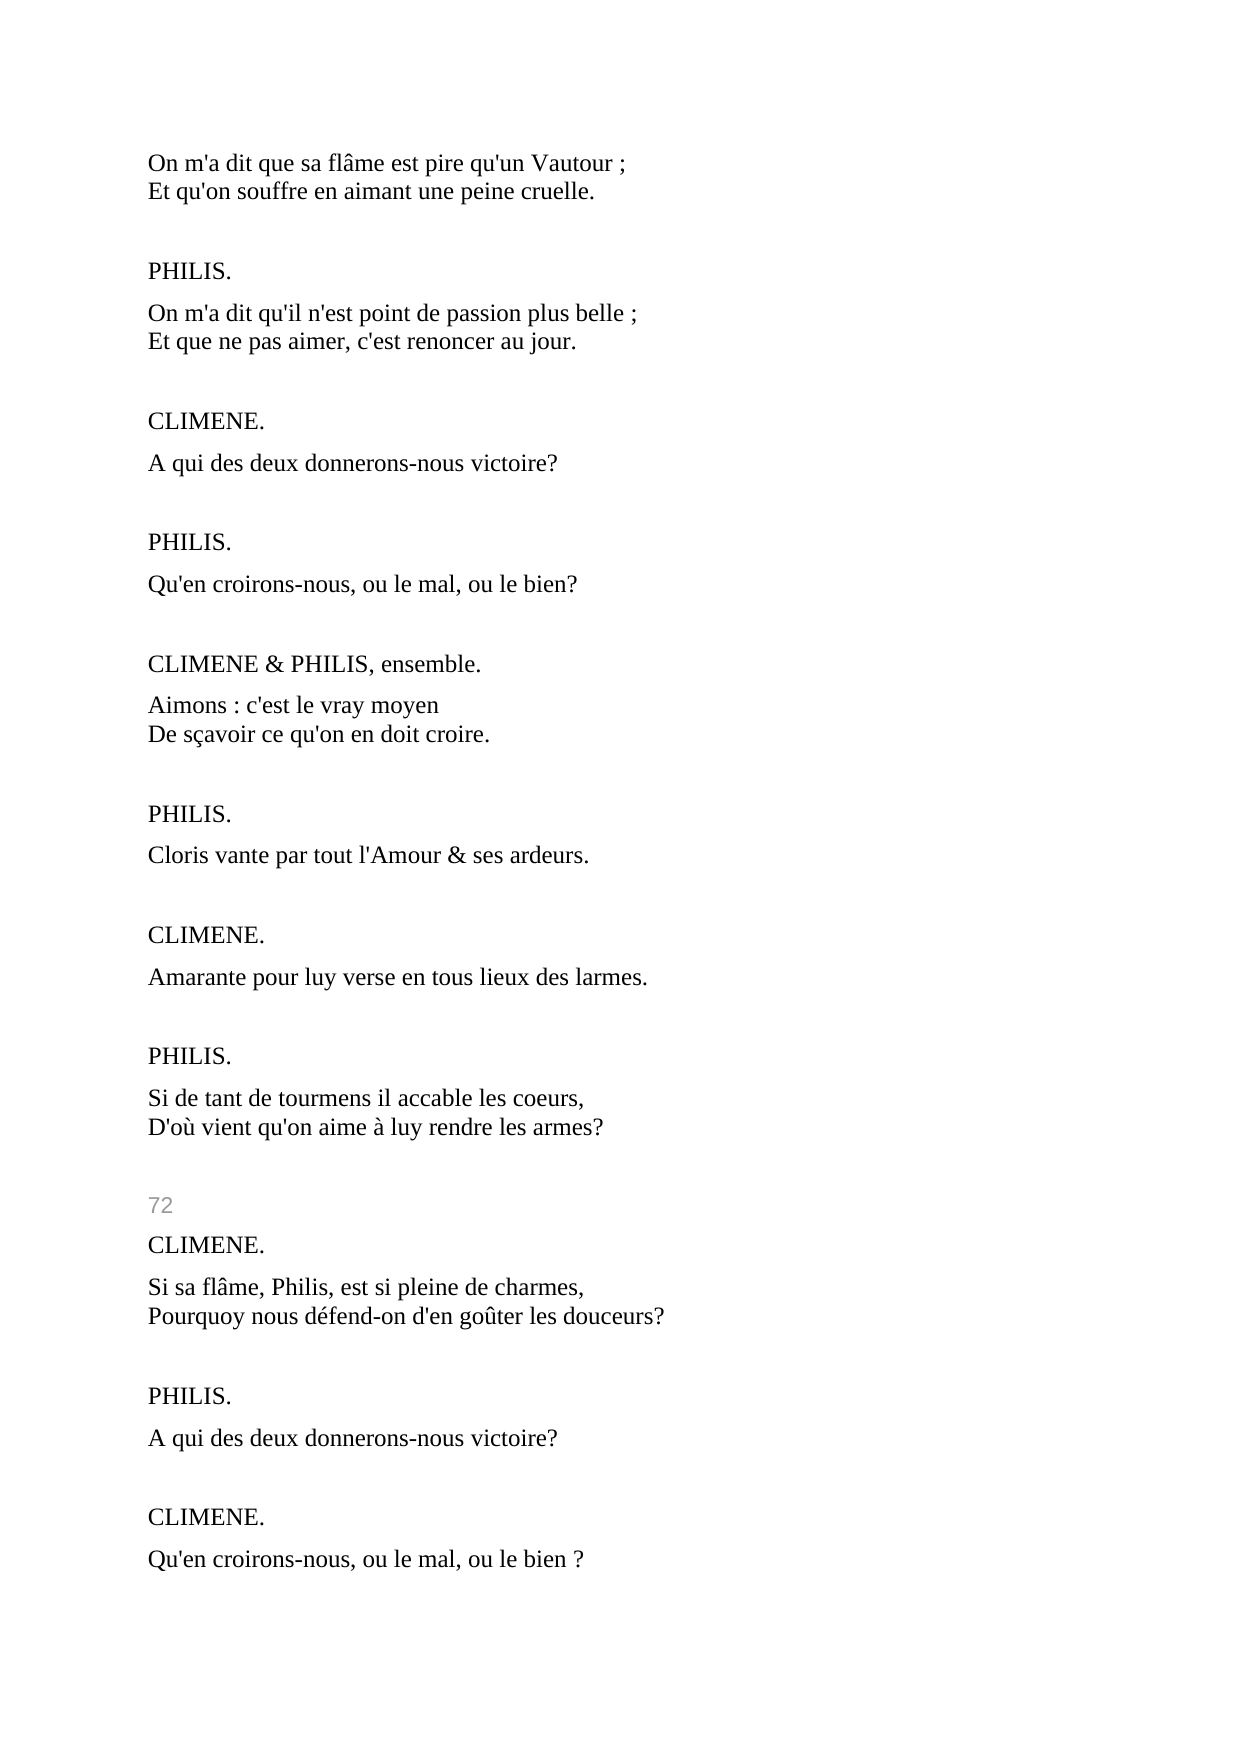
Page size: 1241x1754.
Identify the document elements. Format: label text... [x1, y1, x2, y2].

text PHILIS. [148, 1041, 1093, 1070]
text Pourquoy nous défend-on d'en goûter les douceurs? [148, 1301, 1093, 1330]
text Aimons : c'est le vray moyen [148, 691, 1093, 719]
text A qui des deux donnerons-nous victoire? [148, 448, 1093, 477]
text On m'a dit qu'il n'est point de passion plus belle ; [148, 298, 1093, 326]
text PHILIS. [148, 527, 1093, 556]
text PHILIS. [148, 256, 1093, 284]
text PHILIS. [148, 799, 1093, 827]
text PHILIS. [148, 1381, 1093, 1409]
text Amarante pour luy verse en tous lieux des larmes. [148, 962, 1093, 991]
text CLIMENE. [148, 1231, 1093, 1259]
text CLIMENE. [148, 1502, 1093, 1531]
text Si sa flâme, Philis, est si pleine de charmes, [148, 1272, 1093, 1301]
text Qu'en croirons-nous, ou le mal, ou le bien ? [148, 1544, 1093, 1573]
text Cloris vante par tout l'Amour & ses ardeurs. [148, 841, 1093, 869]
text Si de tant de tourmens il accable les coeurs, [148, 1083, 1093, 1112]
text CLIMENE & PHILIS, ensemble. [148, 649, 1093, 677]
text On m'a dit que sa flâme est pire qu'un Vautour ; [148, 148, 1093, 176]
text CLIMENE. [148, 406, 1093, 435]
text 72 [173, 1192, 1093, 1218]
text Et que ne pas aimer, c'est renoncer au jour. [148, 326, 1093, 355]
text CLIMENE. [148, 920, 1093, 949]
text De sçavoir ce qu'on en doit croire. [148, 719, 1093, 748]
text Et qu'on souffre en aimant une peine cruelle. [148, 176, 1093, 205]
text A qui des deux donnerons-nous victoire? [148, 1423, 1093, 1451]
text Qu'en croirons-nous, ou le mal, ou le bien? [148, 569, 1093, 598]
text D'où vient qu'on aime à luy rendre les armes? [148, 1112, 1093, 1141]
